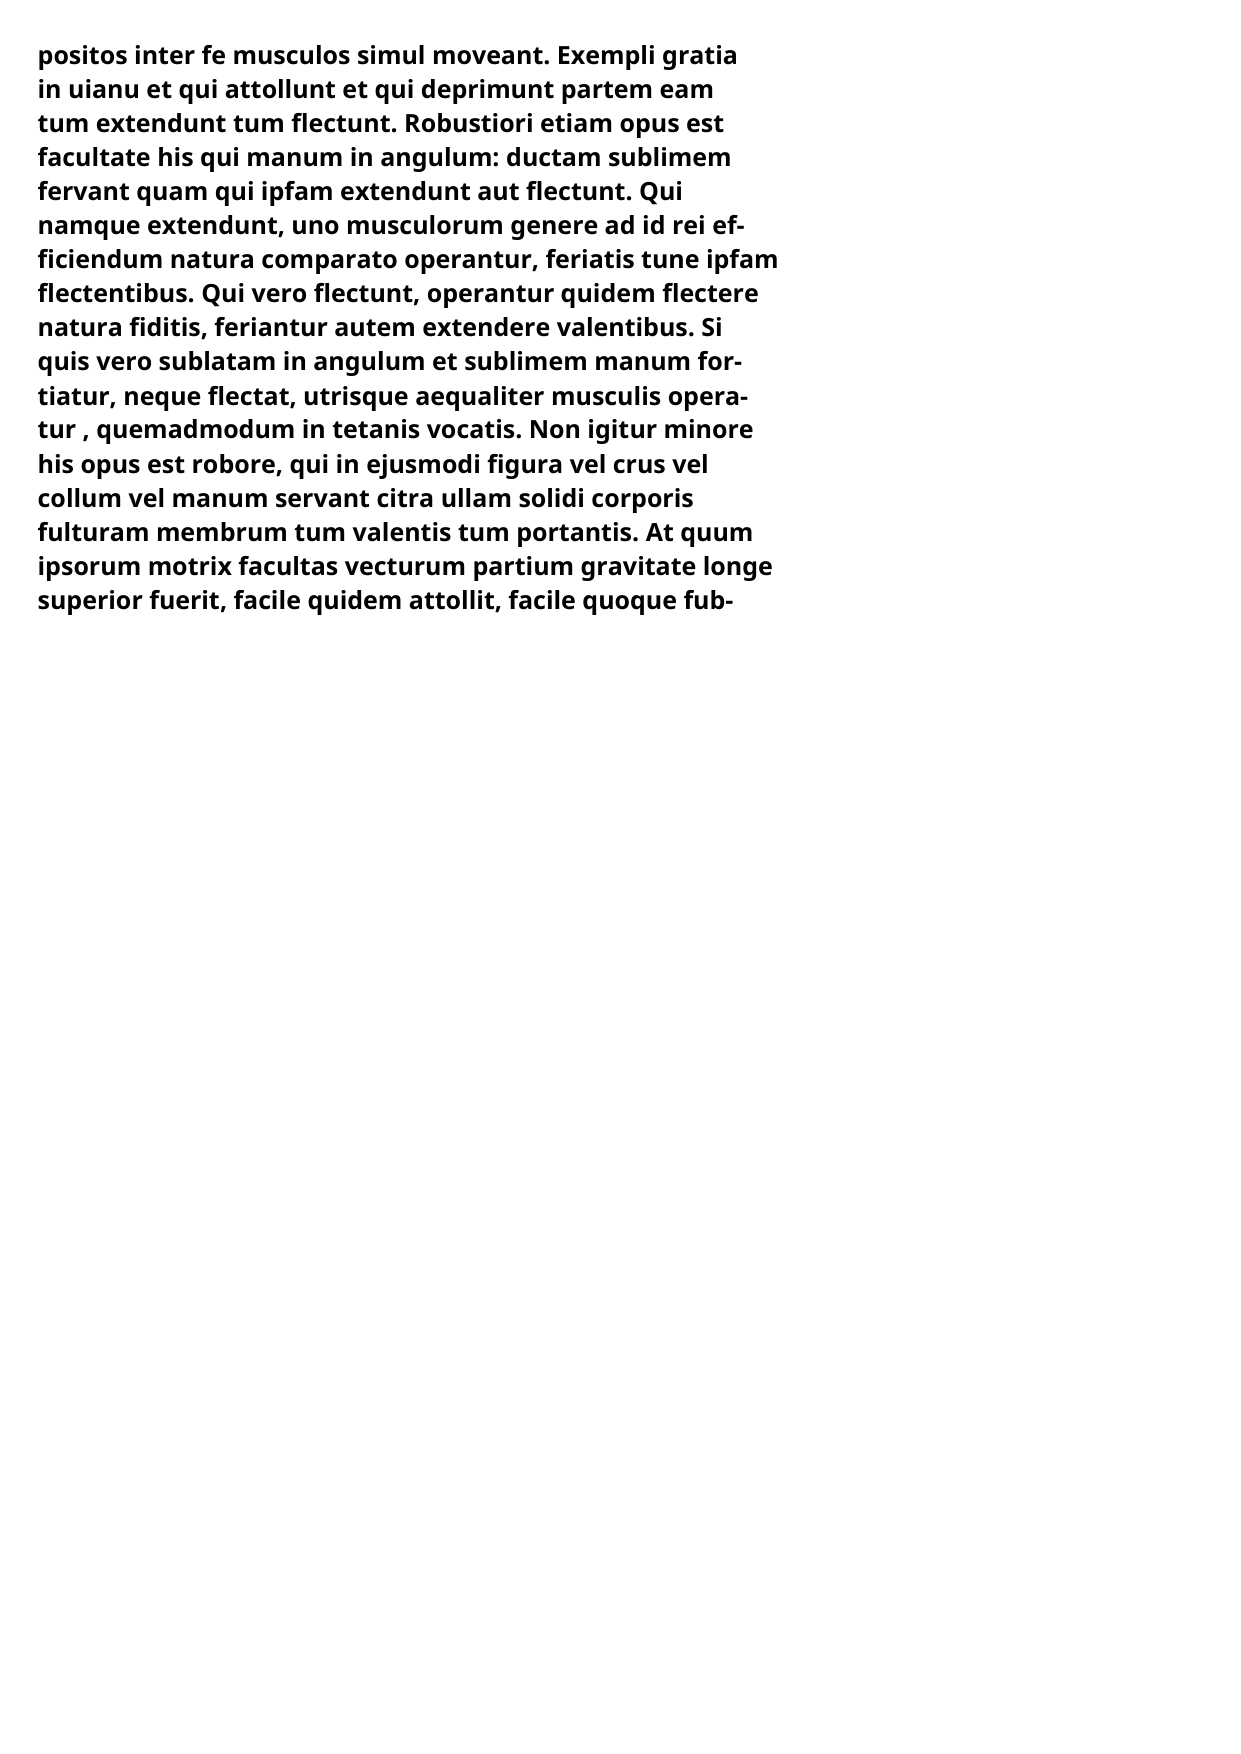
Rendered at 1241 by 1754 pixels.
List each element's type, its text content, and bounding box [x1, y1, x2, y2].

text positos inter fe musculos simul moveant. Exempli gratia in uianu et qui attollunt et qui deprimunt partem eam tum extendunt tum flectunt. Robustiori etiam opus est facultate his qui manum in angulum: ductam sublimem fervant quam qui ipfam extendunt aut flectunt. Qui namque extendunt, uno musculorum genere ad id rei ef- ficiendum natura comparato operantur, feriatis tune ipfam flectentibus. Qui vero flectunt, operantur quidem flectere natura fiditis, feriantur autem extendere valentibus. Si quis vero sublatam in angulum et sublimem manum for- tiatur, neque flectat, utrisque aequaliter musculis opera- tur , quemadmodum in tetanis vocatis. Non igitur minore his opus est robore, qui in ejusmodi figura vel crus vel collum vel manum servant citra ullam solidi corporis fulturam membrum tum valentis tum portantis. At quum ipsorum motrix facultas vecturum partium gravitate longe superior fuerit, facile quidem attollit, facile quoque fub- [37, 37, 1203, 617]
